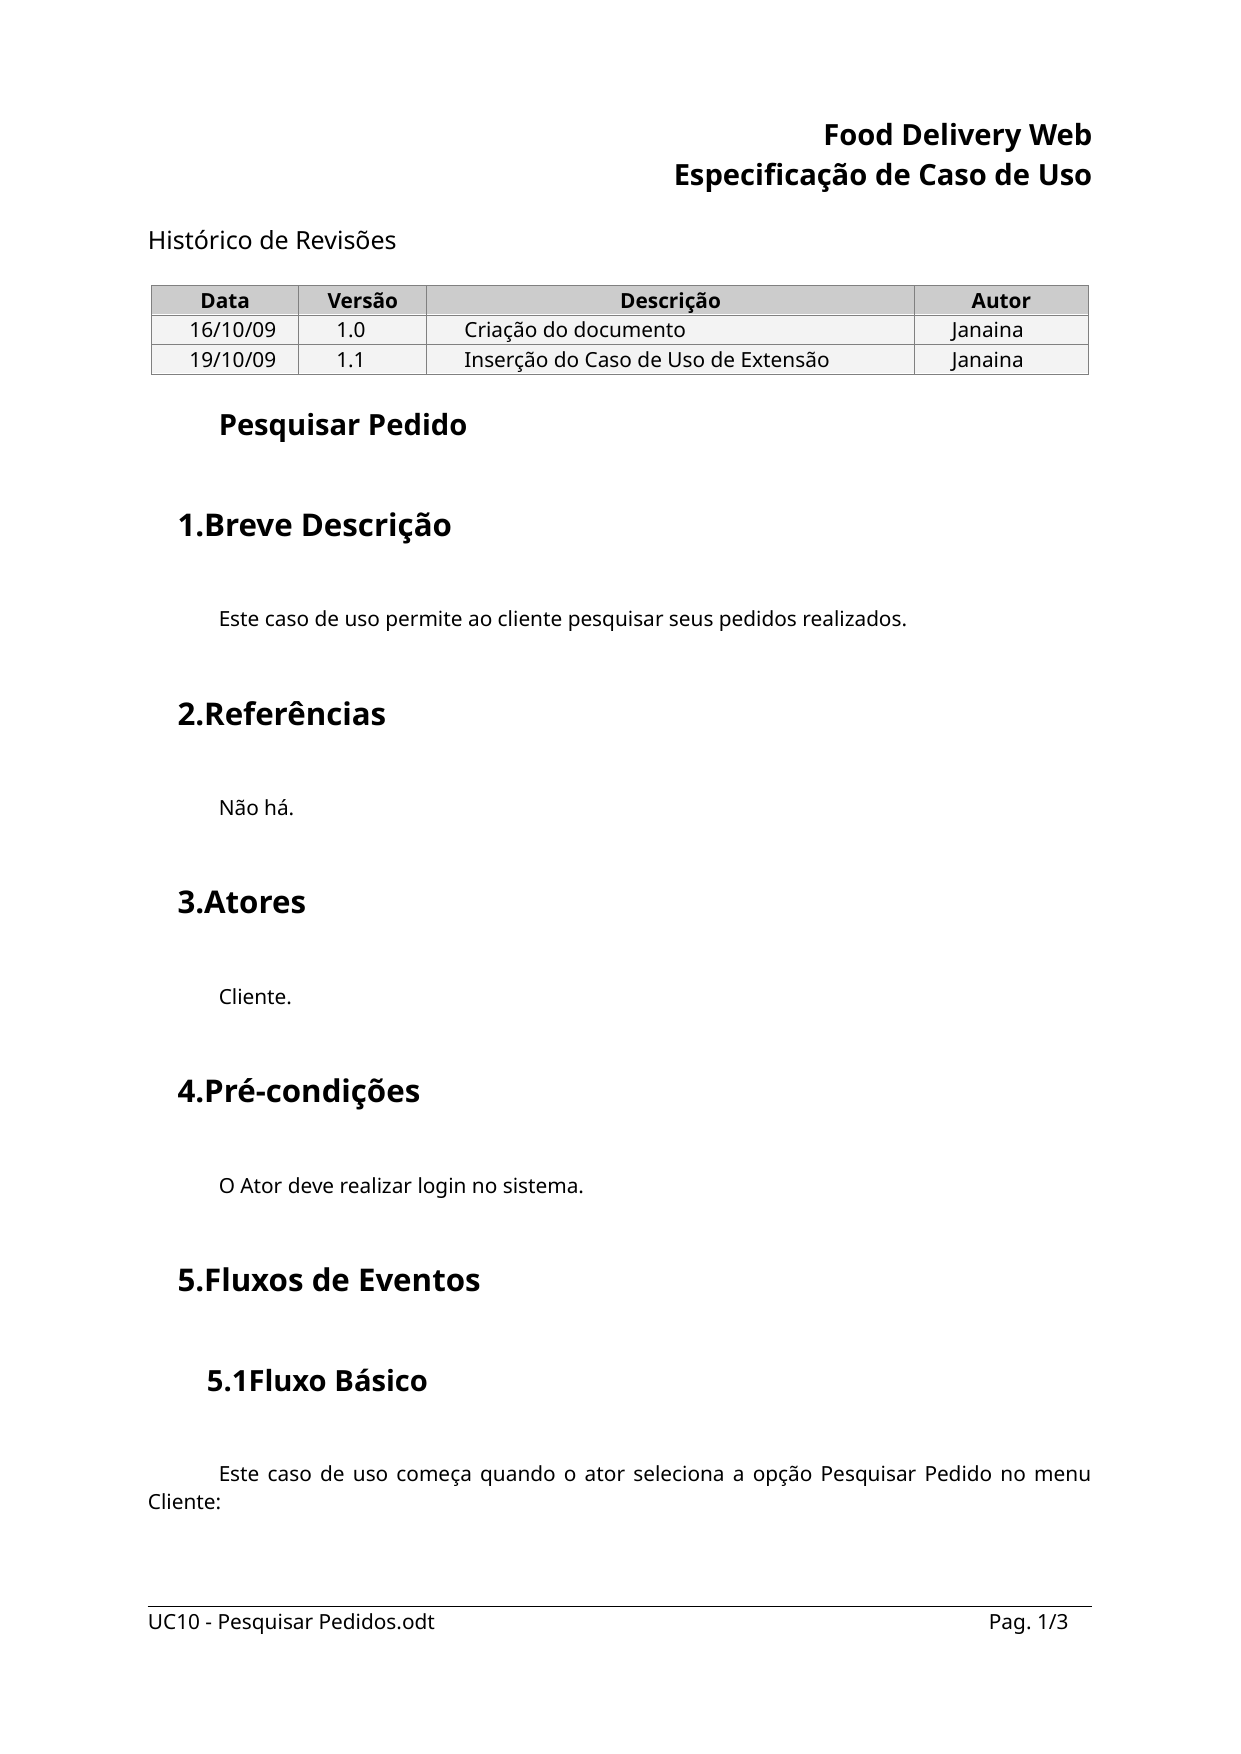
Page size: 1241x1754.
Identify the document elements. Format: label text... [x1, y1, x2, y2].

table_cell Janaina [915, 316, 1088, 344]
table_cell Inserção do Caso de Uso de Extensão [427, 345, 914, 373]
table_header Autor [915, 286, 1088, 314]
table_cell Janaina [915, 345, 1088, 373]
text Pesquisar Pedido [148, 404, 1092, 444]
text Food Delivery Web [148, 115, 1092, 154]
table_header Versão [299, 286, 426, 314]
text Cliente. [148, 982, 1092, 1011]
subtitle Atores [148, 881, 1092, 923]
subtitle Referências [148, 692, 1092, 734]
text Histórico de Revisões [148, 222, 1092, 257]
table_header Descrição [427, 286, 914, 314]
text Este caso de uso começa quando o ator seleciona a opção Pesquisar Pedido no menu Cliente: [148, 1459, 1092, 1516]
table_cell Criação do documento [427, 316, 914, 344]
subtitle Breve Descrição [148, 503, 1092, 545]
text Não há. [148, 793, 1092, 822]
table_cell 1.0 [299, 316, 426, 344]
text Este caso de uso permite ao cliente pesquisar seus pedidos realizados. [148, 604, 1092, 633]
table_cell 16/10/09 [152, 316, 298, 344]
subtitle Fluxos de Eventos [148, 1258, 1092, 1301]
text O Ator deve realizar login no sistema. [218, 1171, 1092, 1199]
subtitle Fluxo Básico [177, 1360, 1092, 1400]
subtitle Pré-condições [148, 1069, 1092, 1112]
table_cell 19/10/09 [152, 345, 298, 373]
table_cell 1.1 [299, 345, 426, 373]
table_header Data [152, 286, 298, 314]
text Especificação de Caso de Uso [185, 154, 1092, 194]
